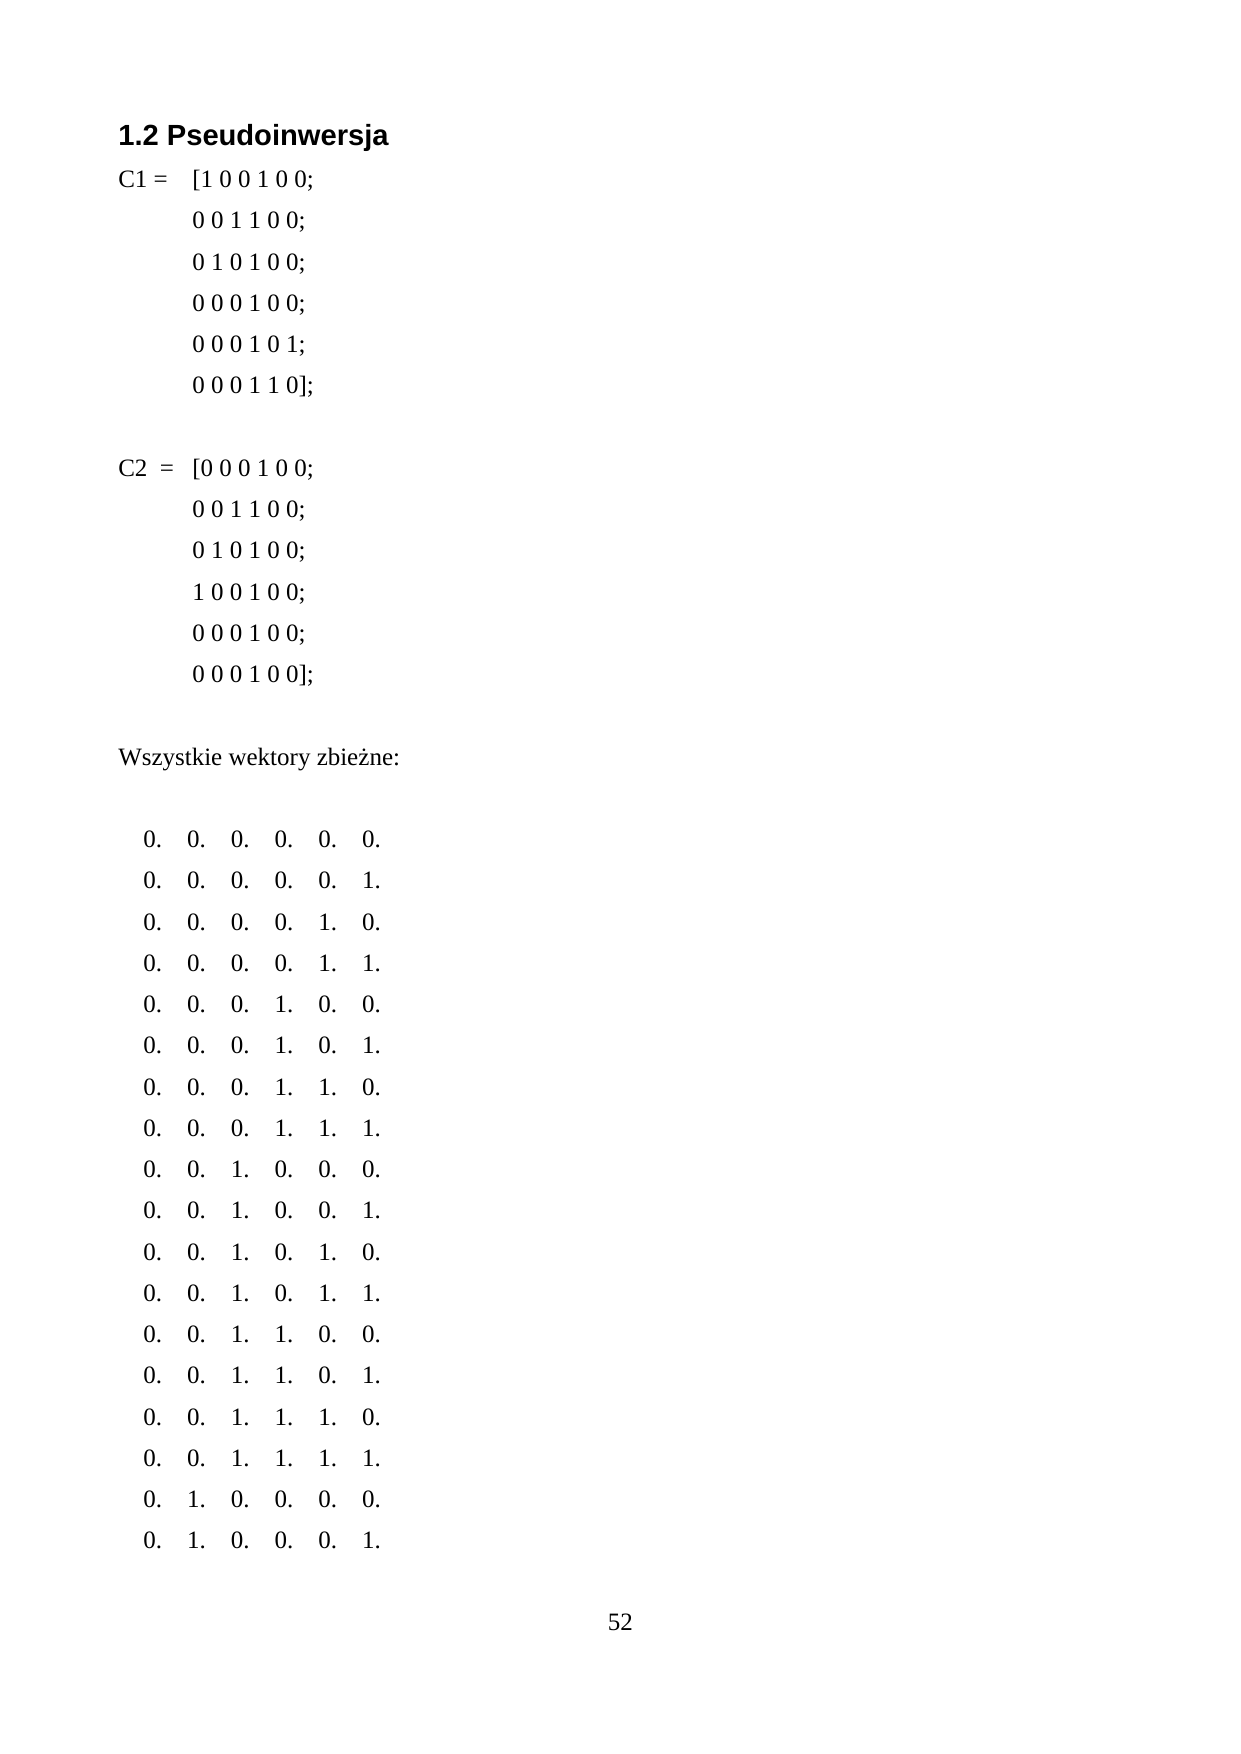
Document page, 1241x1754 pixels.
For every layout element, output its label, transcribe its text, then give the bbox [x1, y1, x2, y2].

text 0. 0. 0. 0. 1. 1. [118, 948, 1122, 977]
text 0 0 0 1 1 0]; [118, 370, 1122, 399]
text 0. 0. 1. 0. 1. 1. [118, 1278, 1122, 1307]
text 0 0 0 1 0 1; [118, 329, 1122, 358]
text 0. 0. 1. 0. 0. 0. [118, 1154, 1122, 1183]
text 0. 0. 1. 0. 1. 0. [118, 1237, 1122, 1265]
text 0 1 0 1 0 0; [118, 247, 1122, 275]
text 1 0 0 1 0 0; [118, 577, 1122, 605]
text 0. 1. 0. 0. 0. 1. [118, 1525, 1122, 1554]
text 0. 0. 1. 1. 0. 0. [118, 1319, 1122, 1348]
text 0. 0. 1. 0. 0. 1. [118, 1195, 1122, 1224]
text 0. 0. 0. 1. 0. 0. [118, 989, 1122, 1018]
text C2 = [0 0 0 1 0 0; [118, 453, 1122, 482]
text 0 0 1 1 0 0; [118, 205, 1122, 234]
subtitle 1.2 Pseudoinwersja [118, 118, 1122, 152]
text C1 = [1 0 0 1 0 0; [118, 164, 1122, 193]
text 0. 0. 0. 0. 0. 0. [118, 824, 1122, 853]
text 0. 0. 1. 1. 0. 1. [118, 1360, 1122, 1389]
text 0. 0. 0. 1. 0. 1. [118, 1030, 1122, 1059]
text 0. 0. 1. 1. 1. 0. [118, 1402, 1122, 1430]
text 0 0 1 1 0 0; [118, 494, 1122, 523]
text 0. 0. 1. 1. 1. 1. [118, 1443, 1122, 1472]
text 0 1 0 1 0 0; [118, 535, 1122, 564]
text 0. 0. 0. 0. 0. 1. [118, 865, 1122, 894]
text Wszystkie wektory zbieżne: [118, 742, 1122, 770]
text 0. 0. 0. 0. 1. 0. [118, 907, 1122, 935]
text 0. 0. 0. 1. 1. 0. [118, 1072, 1122, 1100]
text 0 0 0 1 0 0]; [118, 659, 1122, 688]
text 0. 0. 0. 1. 1. 1. [118, 1113, 1122, 1142]
text 0 0 0 1 0 0; [118, 288, 1122, 317]
text 0. 1. 0. 0. 0. 0. [118, 1484, 1122, 1513]
text 0 0 0 1 0 0; [118, 618, 1122, 647]
